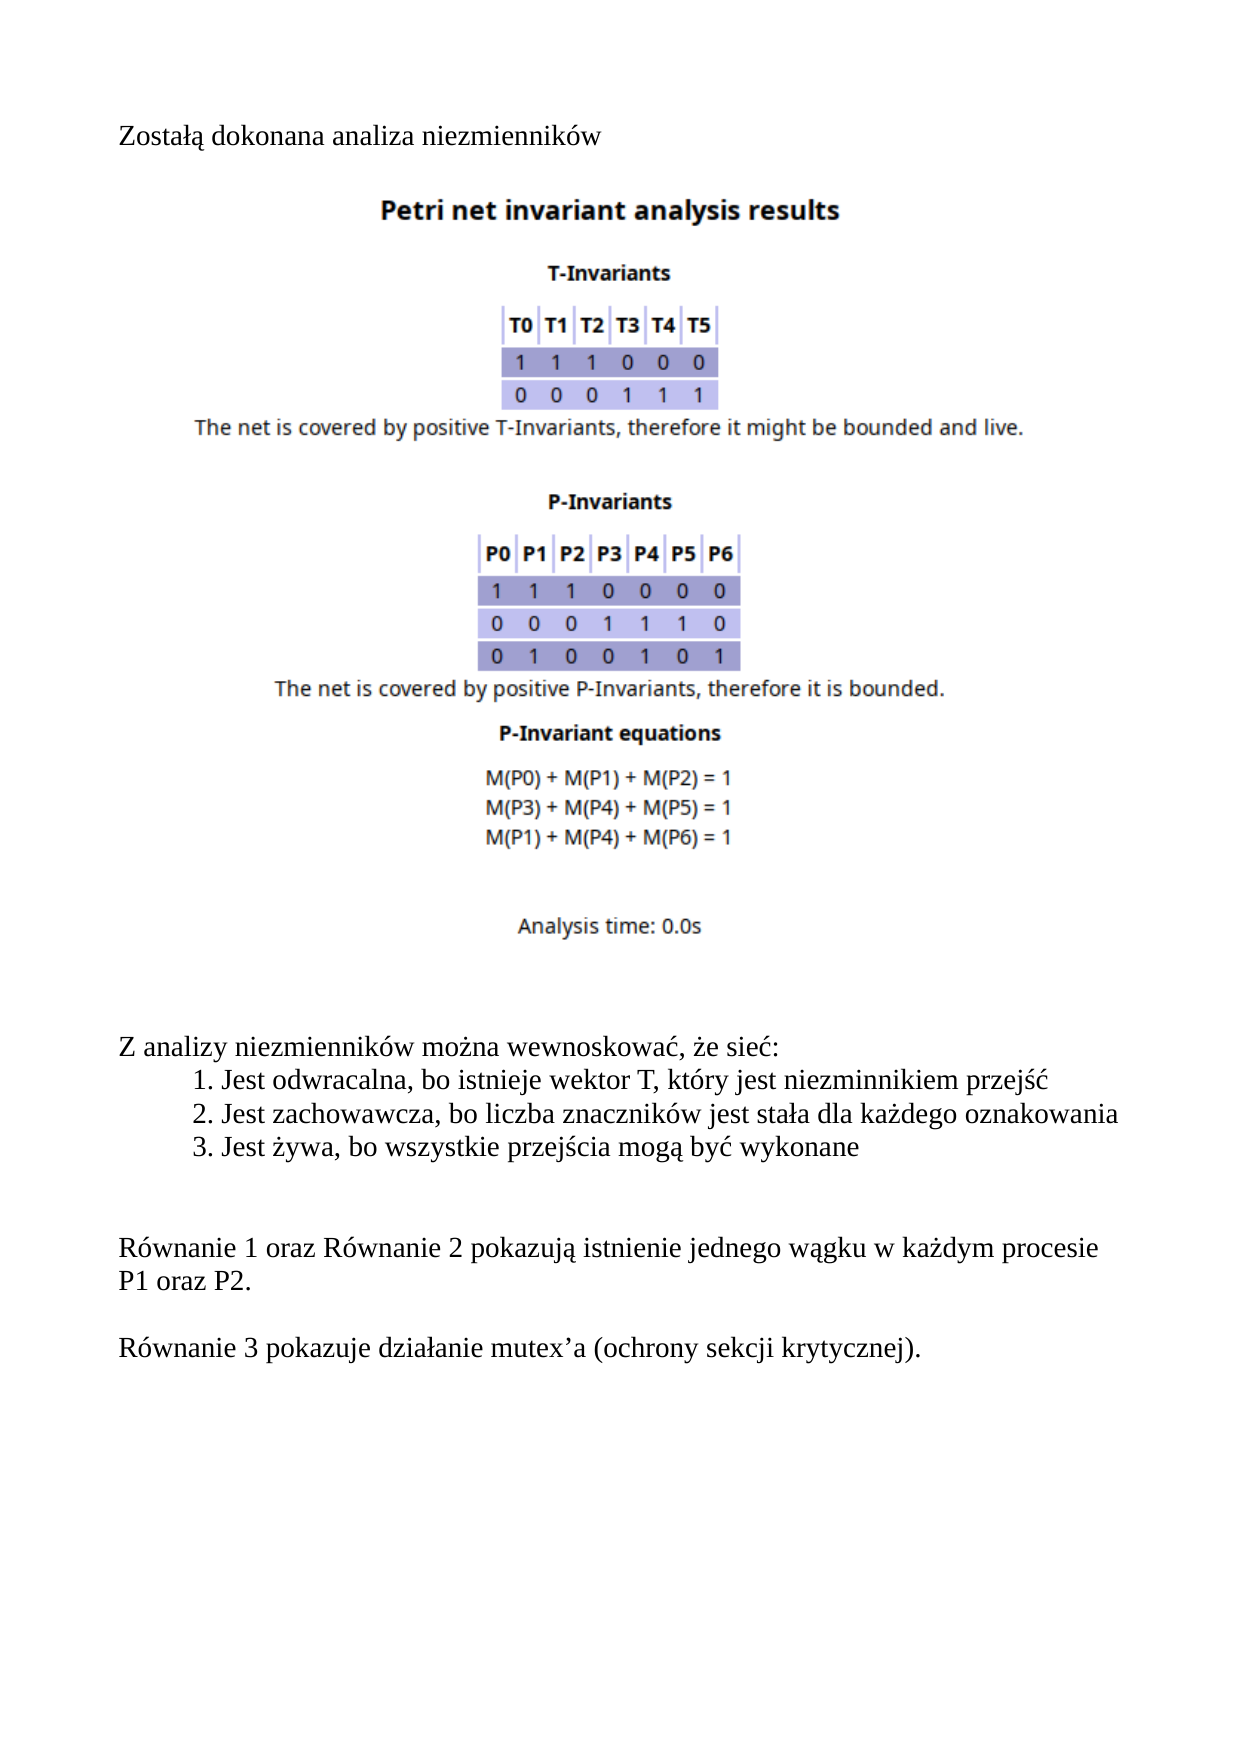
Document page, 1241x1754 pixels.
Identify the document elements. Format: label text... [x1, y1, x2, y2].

text 1. Jest odwracalna, bo istnieje wektor T, który jest niezminnikiem przejść [118, 1062, 1122, 1096]
text Równanie 1 oraz Równanie 2 pokazują istnienie jednego wągku w każdym procesie P1 oraz P2. [118, 1230, 1122, 1297]
text 2. Jest zachowawcza, bo liczba znaczników jest stała dla każdego oznakowania [118, 1096, 1122, 1129]
text Z analizy niezmienników można wewnoskować, że sieć: [118, 1029, 1122, 1062]
text Równanie 3 pokazuje działanie mutex’a (ochrony sekcji krytycznej). [118, 1331, 1122, 1364]
text Zostałą dokonana analiza niezmienników [118, 118, 1122, 152]
text 3. Jest żywa, bo wszystkie przejścia mogą być wykonane [118, 1129, 1122, 1163]
picture [128, 183, 1079, 962]
